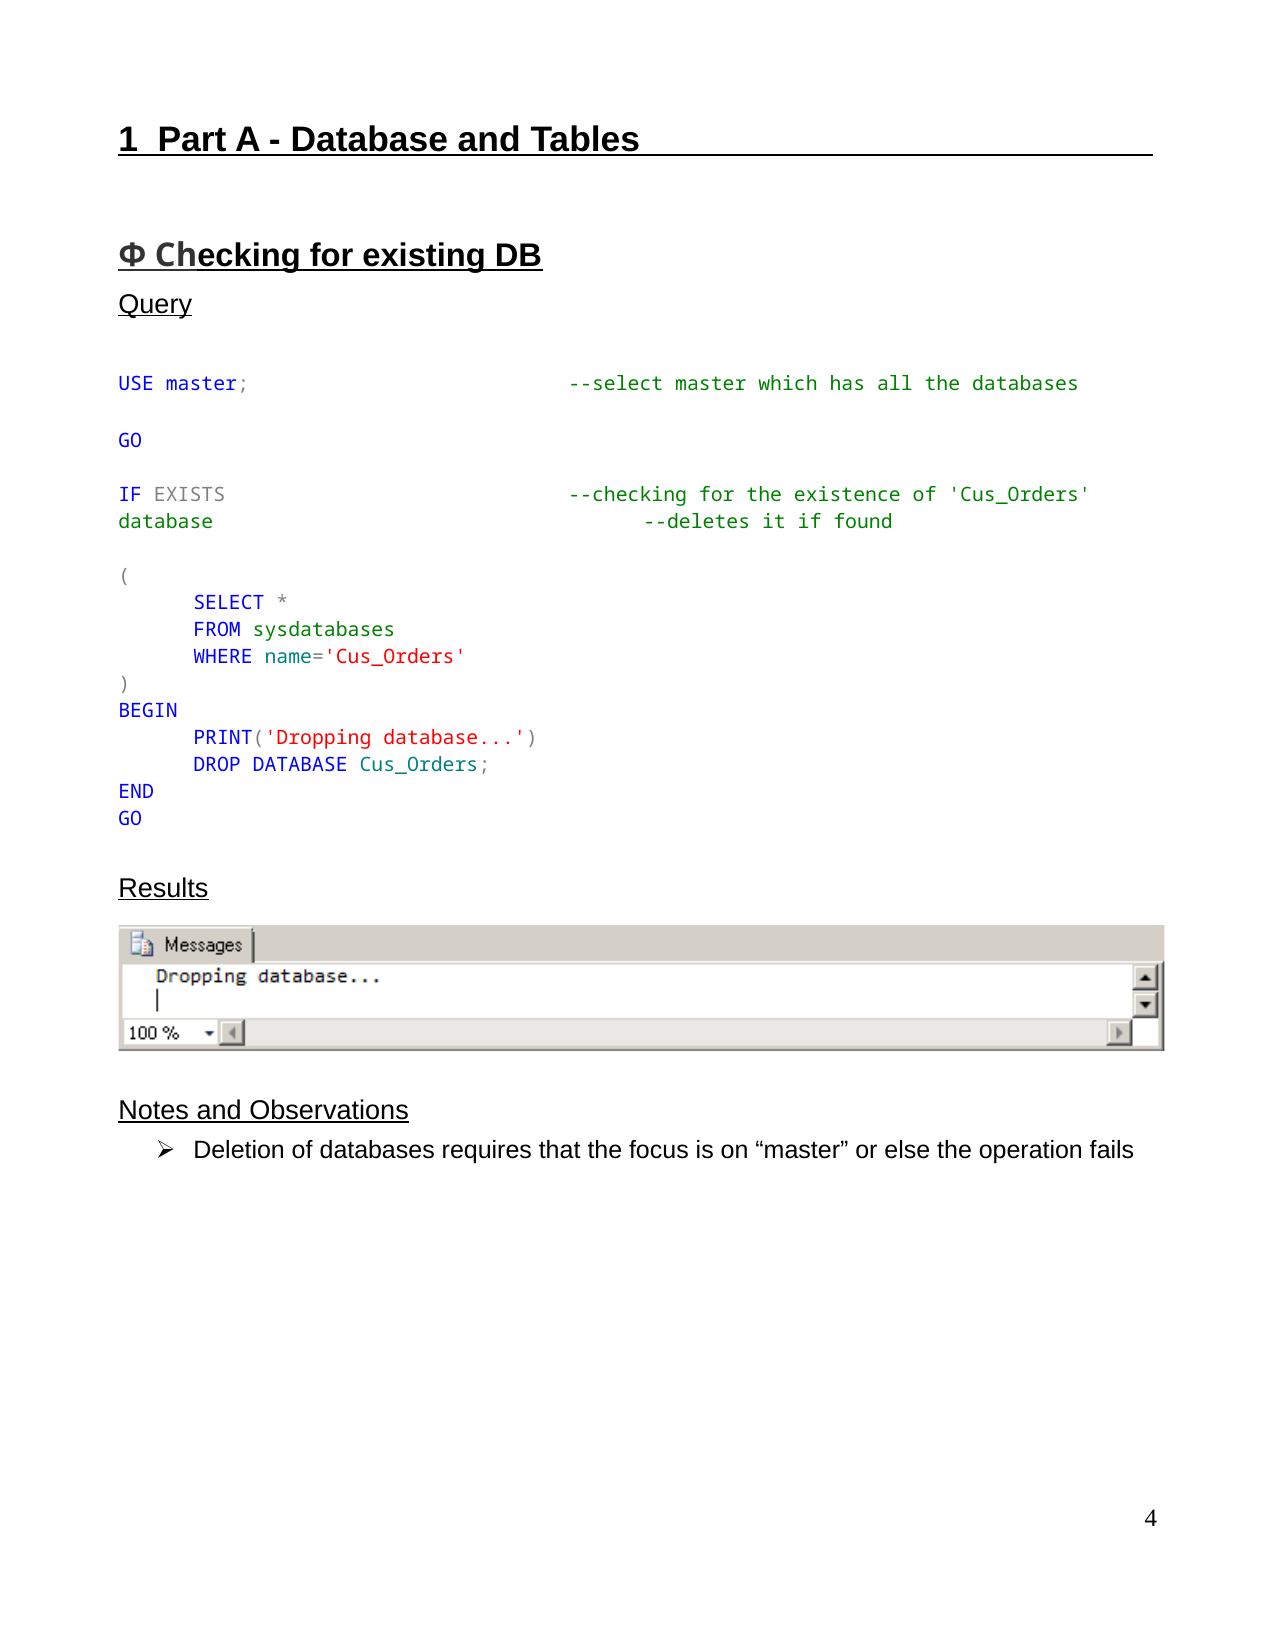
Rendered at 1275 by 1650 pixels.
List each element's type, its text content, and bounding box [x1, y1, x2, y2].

text GO [118, 426, 1157, 453]
picture [118, 925, 1165, 1051]
text SELECT * [118, 588, 1157, 615]
text Notes and Observations [118, 1094, 1157, 1125]
text PRINT('Dropping database...') [118, 723, 1157, 750]
text Φ Checking for existing DB [118, 231, 1157, 276]
text Query [118, 288, 1157, 319]
text Results [118, 872, 1157, 903]
text IF EXISTS --checking for the existence of 'Cus_Orders' database --deletes it if found [118, 480, 1157, 561]
text END [118, 777, 1157, 804]
text DROP DATABASE Cus_Orders; [118, 750, 1157, 777]
text WHERE name='Cus_Orders' [118, 642, 1157, 669]
text FROM sysdatabases [118, 615, 1157, 642]
text USE master; --select master which has all the databases [118, 369, 1157, 423]
text ) [118, 669, 1157, 696]
text ( [118, 561, 1157, 588]
list Deletion of databases requires that the focus is on “master” or else the operation fails [156, 1134, 1157, 1163]
text BEGIN [118, 696, 1157, 723]
text 1 Part A - Database and Tables [118, 118, 1157, 159]
text GO [118, 804, 1157, 831]
